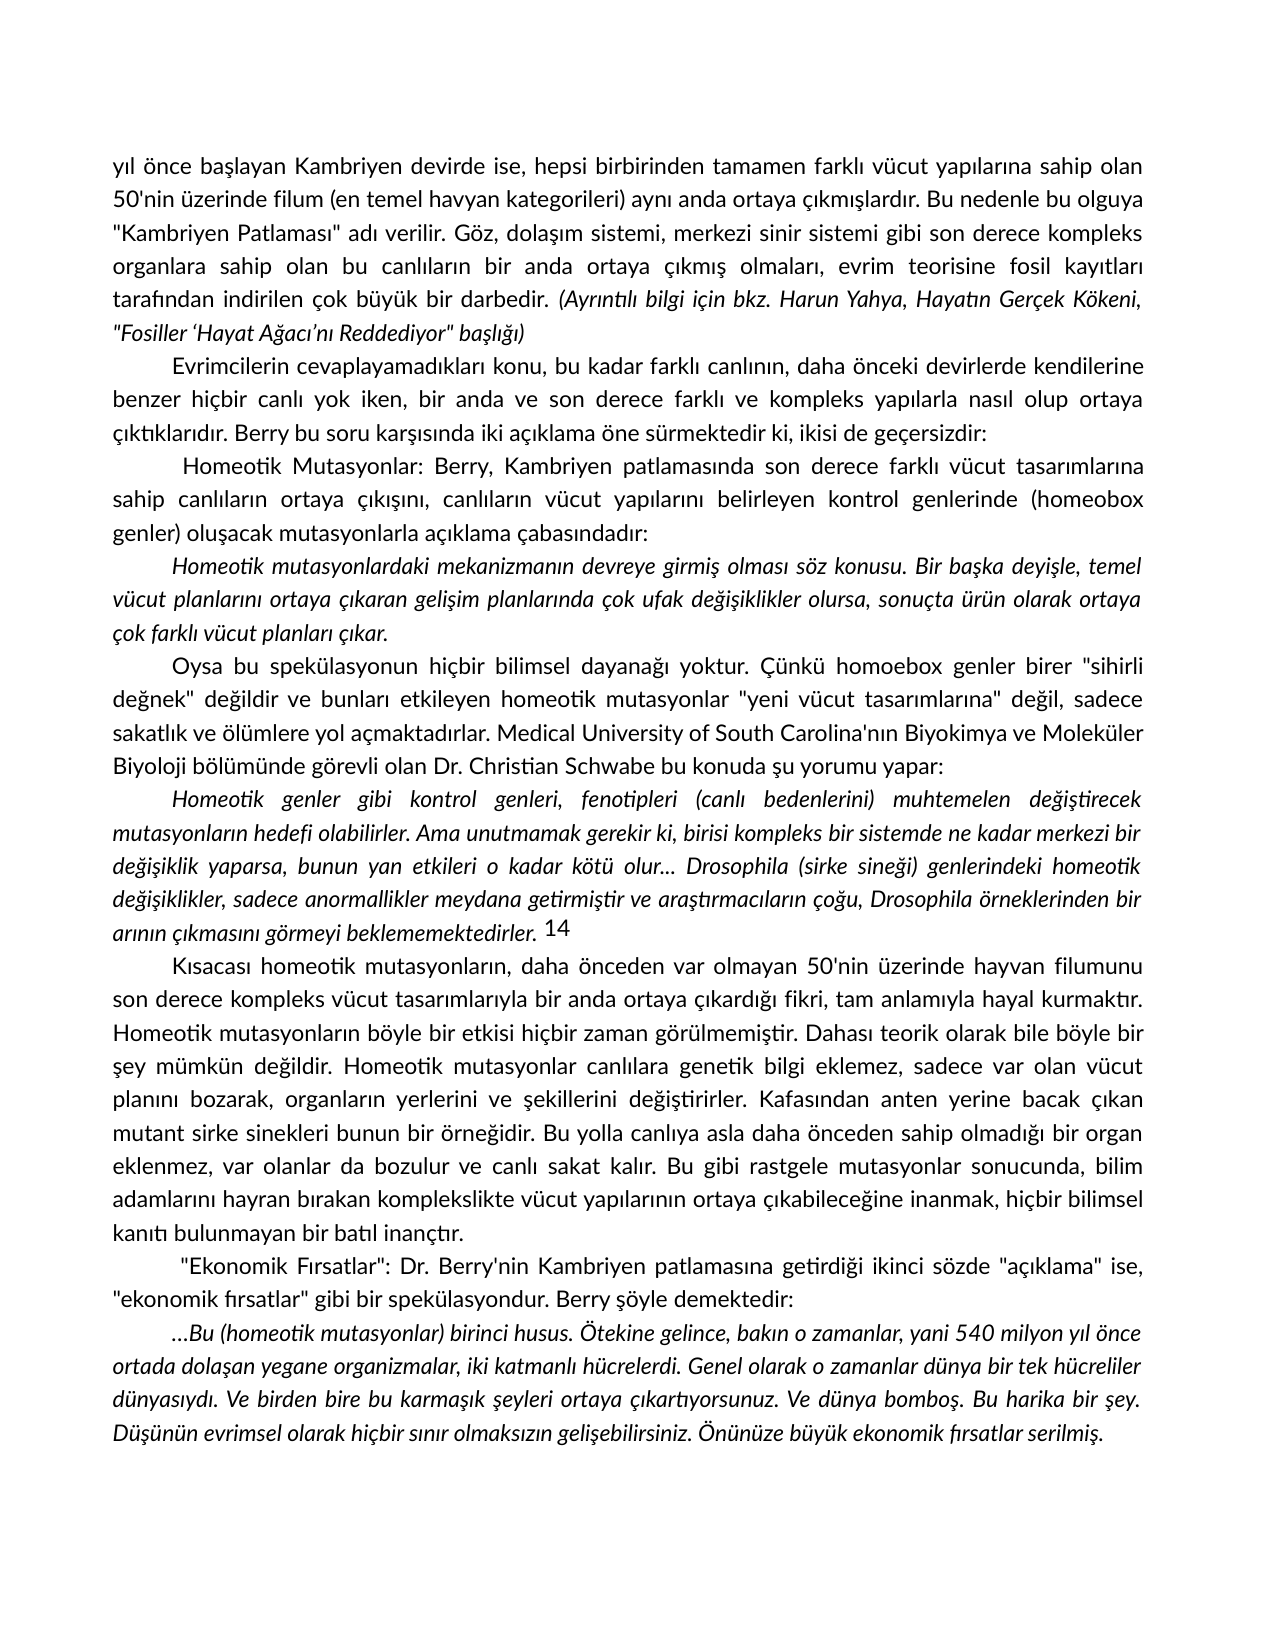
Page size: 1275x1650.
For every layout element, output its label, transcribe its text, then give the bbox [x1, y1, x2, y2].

text yıl önce başlayan Kambriyen devirde ise, hepsi birbirinden tamamen farklı vücut yapılarına sahip olan 50'nin üzerinde filum (en temel havyan kategorileri) aynı anda ortaya çıkmışlardır. Bu nedenle bu olguya "Kambriyen Patlaması" adı verilir. Göz, dolaşım sistemi, merkezi sinir sistemi gibi son derece kompleks organlara sahip olan bu canlıların bir anda ortaya çıkmış olmaları, evrim teorisine fosil kayıtları tarafından indirilen çok büyük bir darbedir. (Ayrıntılı bilgi için bkz. Harun Yahya, Hayatın Gerçek Kökeni, "Fosiller ‘Hayat Ağacı’nı Reddediyor" başlığı) [112, 148, 1145, 348]
text Homeotik Mutasyonlar: Berry, Kambriyen patlamasında son derece farklı vücut tasarımlarına sahip canlıların ortaya çıkışını, canlıların vücut yapılarını belirleyen kontrol genlerinde (homeobox genler) oluşacak mutasyonlarla açıklama çabasındadır: [112, 448, 1145, 548]
text Homeotik mutasyonlardaki mekanizmanın devreye girmiş olması söz konusu. Bir başka deyişle, temel vücut planlarını ortaya çıkaran gelişim planlarında çok ufak değişiklikler olursa, sonuçta ürün olarak ortaya çok farklı vücut planları çıkar. [112, 548, 1145, 648]
text "Ekonomik Fırsatlar": Dr. Berry'nin Kambriyen patlamasına getirdiği ikinci sözde "açıklama" ise, "ekonomik fırsatlar" gibi bir spekülasyondur. Berry şöyle demektedir: [112, 1248, 1145, 1314]
text Oysa bu spekülasyonun hiçbir bilimsel dayanağı yoktur. Çünkü homoebox genler birer "sihirli değnek" değildir ve bunları etkileyen homeotik mutasyonlar "yeni vücut tasarımlarına" değil, sadece sakatlık ve ölümlere yol açmaktadırlar. Medical University of South Carolina'nın Biyokimya ve Moleküler Biyoloji bölümünde görevli olan Dr. Christian Schwabe bu konuda şu yorumu yapar: [112, 648, 1145, 781]
text …Bu (homeotik mutasyonlar) birinci husus. Ötekine gelince, bakın o zamanlar, yani 540 milyon yıl önce ortada dolaşan yegane organizmalar, iki katmanlı hücrelerdi. Genel olarak o zamanlar dünya bir tek hücreliler dünyasıydı. Ve birden bire bu karmaşık şeyleri ortaya çıkartıyorsunuz. Ve dünya bomboş. Bu harika bir şey. Düşünün evrimsel olarak hiçbir sınır olmaksızın gelişebilirsiniz. Önünüze büyük ekonomik fırsatlar serilmiş. [112, 1314, 1145, 1448]
text Evrimcilerin cevaplayamadıkları konu, bu kadar farklı canlının, daha önceki devirlerde kendilerine benzer hiçbir canlı yok iken, bir anda ve son derece farklı ve kompleks yapılarla nasıl olup ortaya çıktıklarıdır. Berry bu soru karşısında iki açıklama öne sürmektedir ki, ikisi de geçersizdir: [112, 348, 1145, 448]
text Homeotik genler gibi kontrol genleri, fenotipleri (canlı bedenlerini) muhtemelen değiştirecek mutasyonların hedefi olabilirler. Ama unutmamak gerekir ki, birisi kompleks bir sistemde ne kadar merkezi bir değişiklik yaparsa, bunun yan etkileri o kadar kötü olur... Drosophila (sirke sineği) genlerindeki homeotik değişiklikler, sadece anormallikler meydana getirmiştir ve araştırmacıların çoğu, Drosophila örneklerinden bir arının çıkmasını görmeyi beklememektedirler. 14 [112, 781, 1145, 948]
text Kısacası homeotik mutasyonların, daha önceden var olmayan 50'nin üzerinde hayvan filumunu son derece kompleks vücut tasarımlarıyla bir anda ortaya çıkardığı fikri, tam anlamıyla hayal kurmaktır. Homeotik mutasyonların böyle bir etkisi hiçbir zaman görülmemiştir. Dahası teorik olarak bile böyle bir şey mümkün değildir. Homeotik mutasyonlar canlılara genetik bilgi eklemez, sadece var olan vücut planını bozarak, organların yerlerini ve şekillerini değiştirirler. Kafasından anten yerine bacak çıkan mutant sirke sinekleri bunun bir örneğidir. Bu yolla canlıya asla daha önceden sahip olmadığı bir organ eklenmez, var olanlar da bozulur ve canlı sakat kalır. Bu gibi rastgele mutasyonlar sonucunda, bilim adamlarını hayran bırakan komplekslikte vücut yapılarının ortaya çıkabileceğine inanmak, hiçbir bilimsel kanıtı bulunmayan bir batıl inançtır. [112, 948, 1145, 1248]
